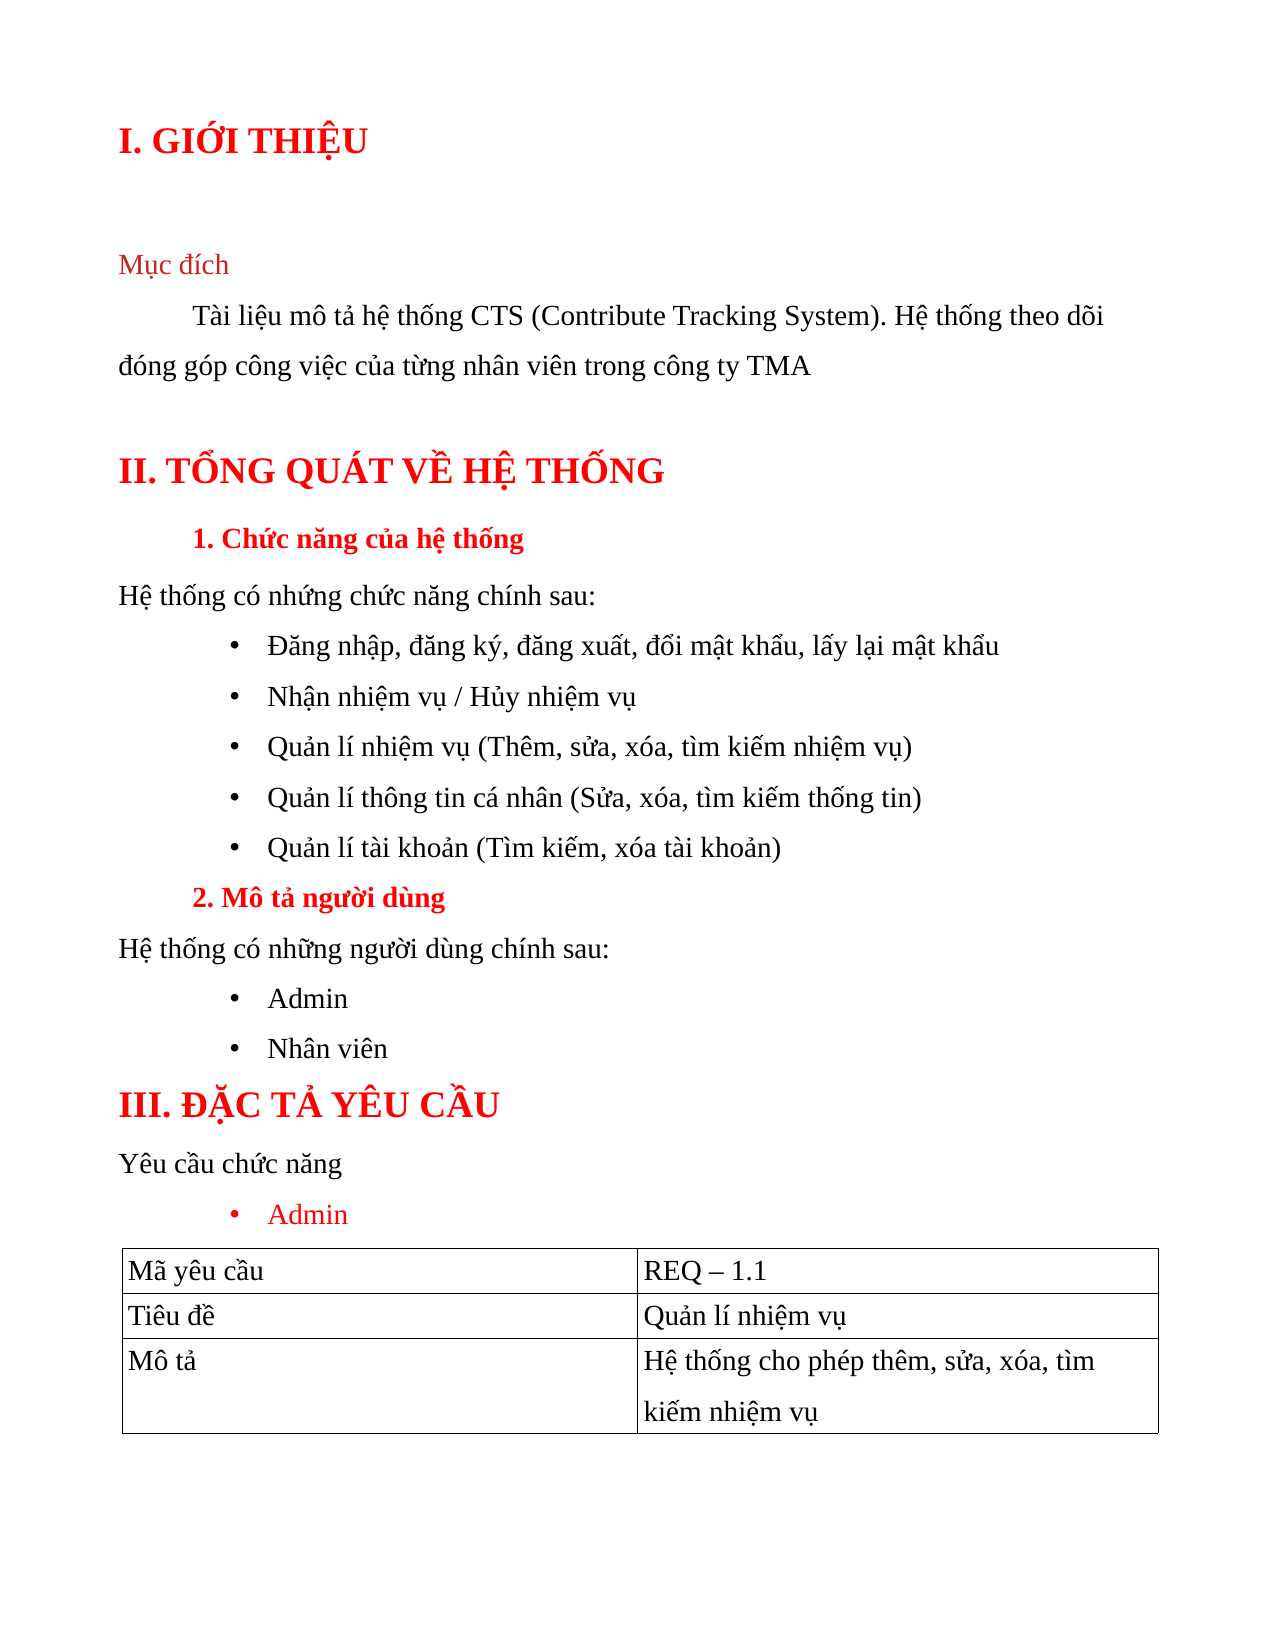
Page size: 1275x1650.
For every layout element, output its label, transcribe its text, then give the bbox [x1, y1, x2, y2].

text Hệ thống có những người dùng chính sau: [118, 931, 1157, 964]
table_cell Hệ thống cho phép thêm, sửa, xóa, tìm kiếm nhiệm vụ [638, 1339, 1158, 1433]
list Admin [229, 1197, 1157, 1231]
table_header Mã yêu cầu [123, 1249, 637, 1292]
list Nhận nhiệm vụ / Hủy nhiệm vụ [229, 679, 1157, 712]
text Hệ thống có nhứng chức năng chính sau: [118, 578, 1157, 612]
list Quản lí thông tin cá nhân (Sửa, xóa, tìm kiếm thống tin) [229, 780, 1157, 813]
table_cell Tiêu đề [123, 1294, 637, 1338]
text III. ĐẶC TẢ YÊU CẦU [118, 1082, 1157, 1125]
text I. GIỚI THIỆU [118, 118, 1157, 161]
list Admin [229, 981, 1157, 1015]
table_cell Mô tả [123, 1339, 637, 1433]
table_cell Quản lí nhiệm vụ [638, 1294, 1158, 1338]
text Tài liệu mô tả hệ thống CTS (Contribute Tracking System). Hệ thống theo dõi đóng góp công việc của từng nhân viên trong công ty TMA [118, 298, 1157, 382]
text 1. Chức năng của hệ thống [118, 513, 1157, 557]
text Mục đích [118, 247, 1157, 281]
list Quản lí tài khoản (Tìm kiếm, xóa tài khoản) [229, 830, 1157, 864]
list Đăng nhập, đăng ký, đăng xuất, đổi mật khẩu, lấy lại mật khẩu [229, 628, 1157, 662]
text Yêu cầu chức năng [118, 1147, 1157, 1180]
list Quản lí nhiệm vụ (Thêm, sửa, xóa, tìm kiếm nhiệm vụ) [229, 729, 1157, 763]
text 2. Mô tả người dùng [118, 881, 1157, 914]
text II. TỔNG QUÁT VỀ HỆ THỐNG [118, 449, 1157, 492]
list Nhân viên [229, 1032, 1157, 1065]
table_header REQ – 1.1 [638, 1249, 1158, 1292]
